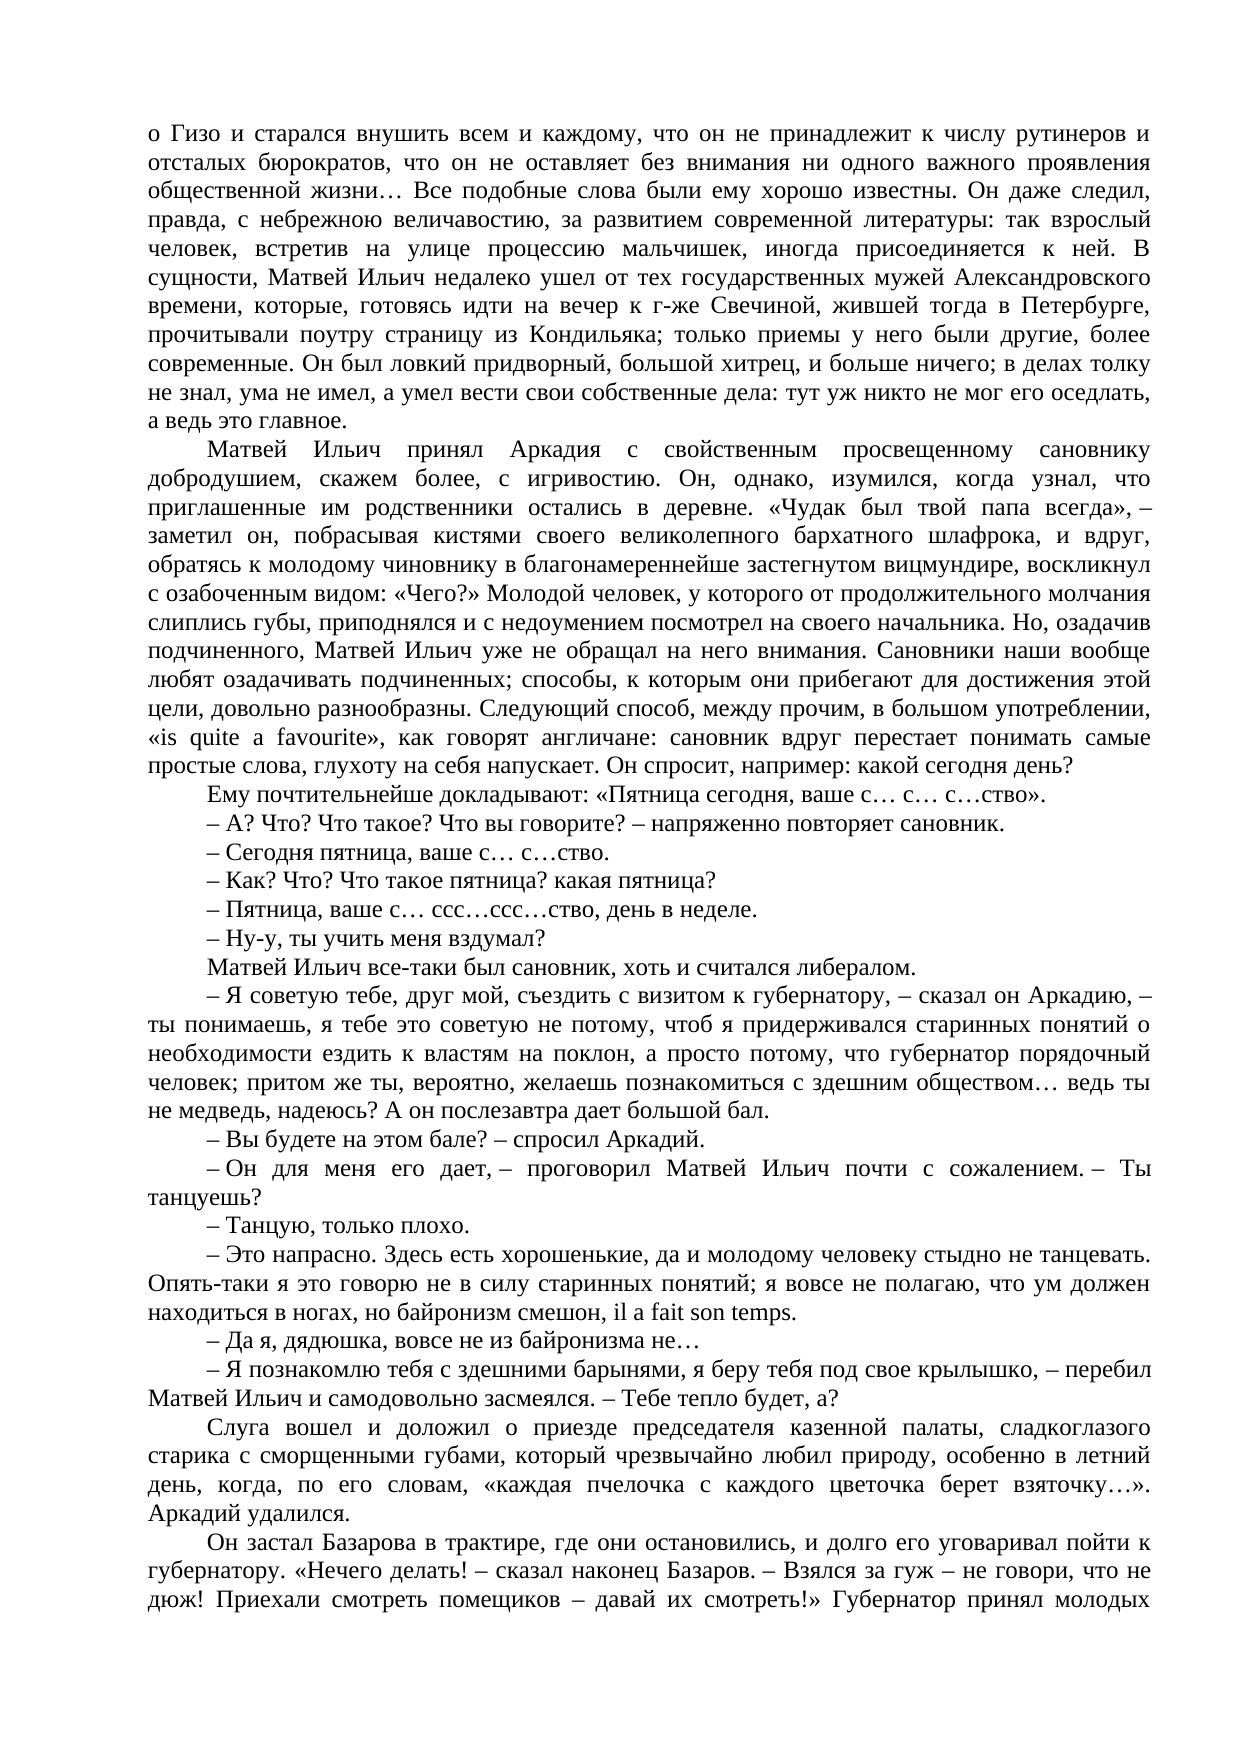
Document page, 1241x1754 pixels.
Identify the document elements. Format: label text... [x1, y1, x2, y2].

text – Пятница, ваше с… ccc…ccc…ство, день в неделе. [148, 894, 1152, 923]
text – Танцую, только плохо. [148, 1211, 1152, 1239]
text – Ну-у, ты учить меня вздумал? [148, 923, 1152, 952]
text – А? Что? Что такое? Что вы говорите? – напряженно повторяет сановник. [148, 808, 1152, 837]
text Матвей Ильич принял Аркадия с свойственным просвещенному сановнику добродушием, скажем более, с игривостию. Он, однако, изумился, когда узнал, что приглашенные им родственники остались в деревне. «Чудак был твой папа всегда», – заметил он, побрасывая кистями своего великолепного бархатного шлафрока, и вдруг, обратясь к молодому чиновнику в благонамереннейше застегнутом вицмундире, воскликнул с озабоченным видом: «Чего?» Молодой человек, у которого от продолжительного молчания слиплись губы, приподнялся и с недоумением посмотрел на своего начальника. Но, озадачив подчиненного, Матвей Ильич уже не обращал на него внимания. Сановники наши вообще любят озадачивать подчиненных; способы, к которым они прибегают для достижения этой цели, довольно разнообразны. Следующий способ, между прочим, в большом употреблении, «is quite a favourite», как говорят англичане: сановник вдруг перестает понимать самые простые слова, глухоту на себя напускает. Он спросит, например: какой сегодня день? [148, 434, 1152, 779]
text Слуга вошел и доложил о приезде председателя казенной палаты, сладкоглазого старика с сморщенными губами, который чрезвычайно любил природу, особенно в летний день, когда, по его словам, «каждая пчелочка с каждого цветочка берет взяточку…». Аркадий удалился. [148, 1412, 1152, 1527]
text – Да я, дядюшка, вовсе не из байронизма не… [148, 1326, 1152, 1354]
text – Это напрасно. Здесь есть хорошенькие, да и молодому человеку стыдно не танцевать. Опять-таки я это говорю не в силу старинных понятий; я вовсе не полагаю, что ум должен находиться в ногах, но байронизм смешон, il a fait son temps. [148, 1239, 1152, 1326]
text – Вы будете на этом бале? – спросил Аркадий. [148, 1124, 1152, 1153]
text – Сегодня пятница, ваше с… с…ство. [148, 837, 1152, 866]
text Ему почтительнейше докладывают: «Пятница сегодня, ваше с… с… с…ство». [148, 779, 1152, 808]
text – Он для меня его дает, – проговорил Матвей Ильич почти с сожалением. – Ты танцуешь? [148, 1153, 1152, 1211]
text Он застал Базарова в трактире, где они остановились, и долго его уговаривал пойти к губернатору. «Нечего делать! – сказал наконец Базаров. – Взялся за гуж – не говори, что не дюж! Приехали смотреть помещиков – давай их смотреть!» Губернатор принял молодых [148, 1527, 1152, 1613]
text – Я советую тебе, друг мой, съездить с визитом к губернатору, – сказал он Аркадию, – ты понимаешь, я тебе это советую не потому, чтоб я придерживался старинных понятий о необходимости ездить к властям на поклон, а просто потому, что губернатор порядочный человек; притом же ты, вероятно, желаешь познакомиться с здешним обществом… ведь ты не медведь, надеюсь? А он послезавтра дает большой бал. [148, 981, 1152, 1124]
text Матвей Ильич все-таки был сановник, хоть и считался либералом. [148, 952, 1152, 981]
text о Гизо и старался внушить всем и каждому, что он не принадлежит к числу рутинеров и отсталых бюрократов, что он не оставляет без внимания ни одного важного проявления общественной жизни… Все подобные слова были ему хорошо известны. Он даже следил, правда, с небрежною величавостию, за развитием современной литературы: так взрослый человек, встретив на улице процессию мальчишек, иногда присоединяется к ней. В сущности, Матвей Ильич недалеко ушел от тех государственных мужей Александровского времени, которые, готовясь идти на вечер к г-же Свечиной, жившей тогда в Петербурге, прочитывали поутру страницу из Кондильяка; только приемы у него были другие, более современные. Он был ловкий придворный, большой хитрец, и больше ничего; в делах толку не знал, ума не имел, а умел вести свои собственные дела: тут уж никто не мог его оседлать, а ведь это главное. [148, 118, 1152, 434]
text – Как? Что? Что такое пятница? какая пятница? [148, 866, 1152, 894]
text – Я познакомлю тебя с здешними барынями, я беру тебя под свое крылышко, – перебил Матвей Ильич и самодовольно засмеялся. – Тебе тепло будет, а? [148, 1354, 1152, 1412]
